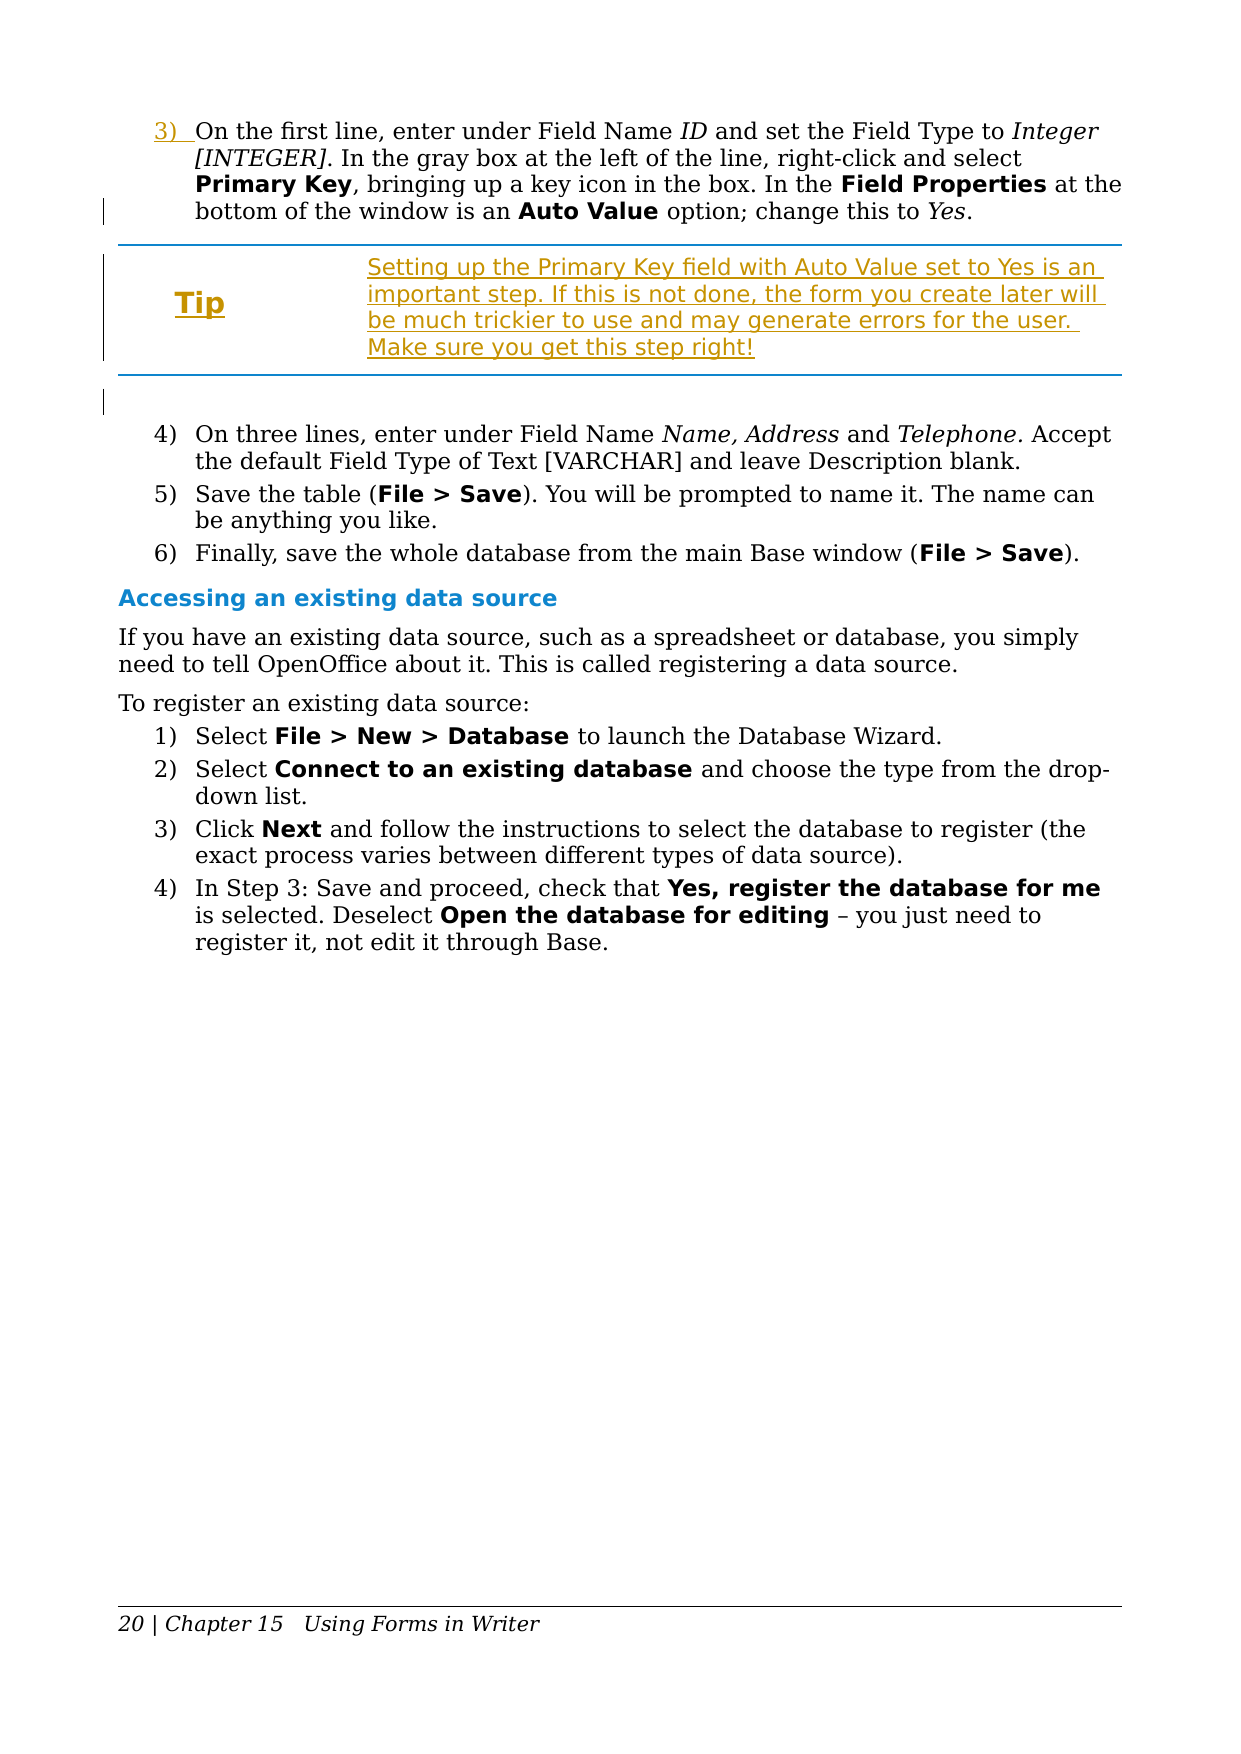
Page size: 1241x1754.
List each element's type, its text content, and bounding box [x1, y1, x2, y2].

list On the first line, enter under Field Name ID and set the Field Type to Integer [INTEGER]. In the gray box at the left of the line, right-click and select Primary Key, bringing up a key icon in the box. In the Field Properties at the bottom of the window is an Auto Value option; change this to Yes. [177, 118, 1122, 225]
list In Step 3: Save and proceed, check that Yes, register the database for me is selected. Deselect Open the database for editing – you just need to register it, not edit it through Base. [177, 875, 1122, 955]
list To register an existing data source: [118, 690, 1122, 717]
list Click Next and follow the instructions to select the database to register (the exact process varies between different types of data source). [177, 816, 1122, 869]
table_header Setting up the Primary Key field with Auto Value set to Yes is an important step. If this is not done, the form you create later will be much trickier to use and may generate errors for the user. Make sure you get this step right! [281, 246, 1122, 374]
list On three lines, enter under Field Name Name, Address and Telephone. Accept the default Field Type of Text [VARCHAR] and leave Description blank. [177, 421, 1122, 475]
list Select File > New > Database to launch the Database Wizard. [177, 723, 1122, 750]
list Save the table (File > Save). You will be prompted to name it. The name can be anything you like. [177, 481, 1122, 534]
table_header Tip [118, 246, 281, 374]
text If you have an existing data source, such as a spreadsheet or database, you simply need to tell OpenOffice about it. This is called registering a data source. [118, 624, 1122, 678]
list Finally, save the whole database from the main Base window (File > Save). [177, 541, 1122, 567]
list Select Connect to an existing database and choose the type from the drop-down list. [177, 756, 1122, 809]
subtitle Accessing an existing data source [118, 585, 1122, 612]
